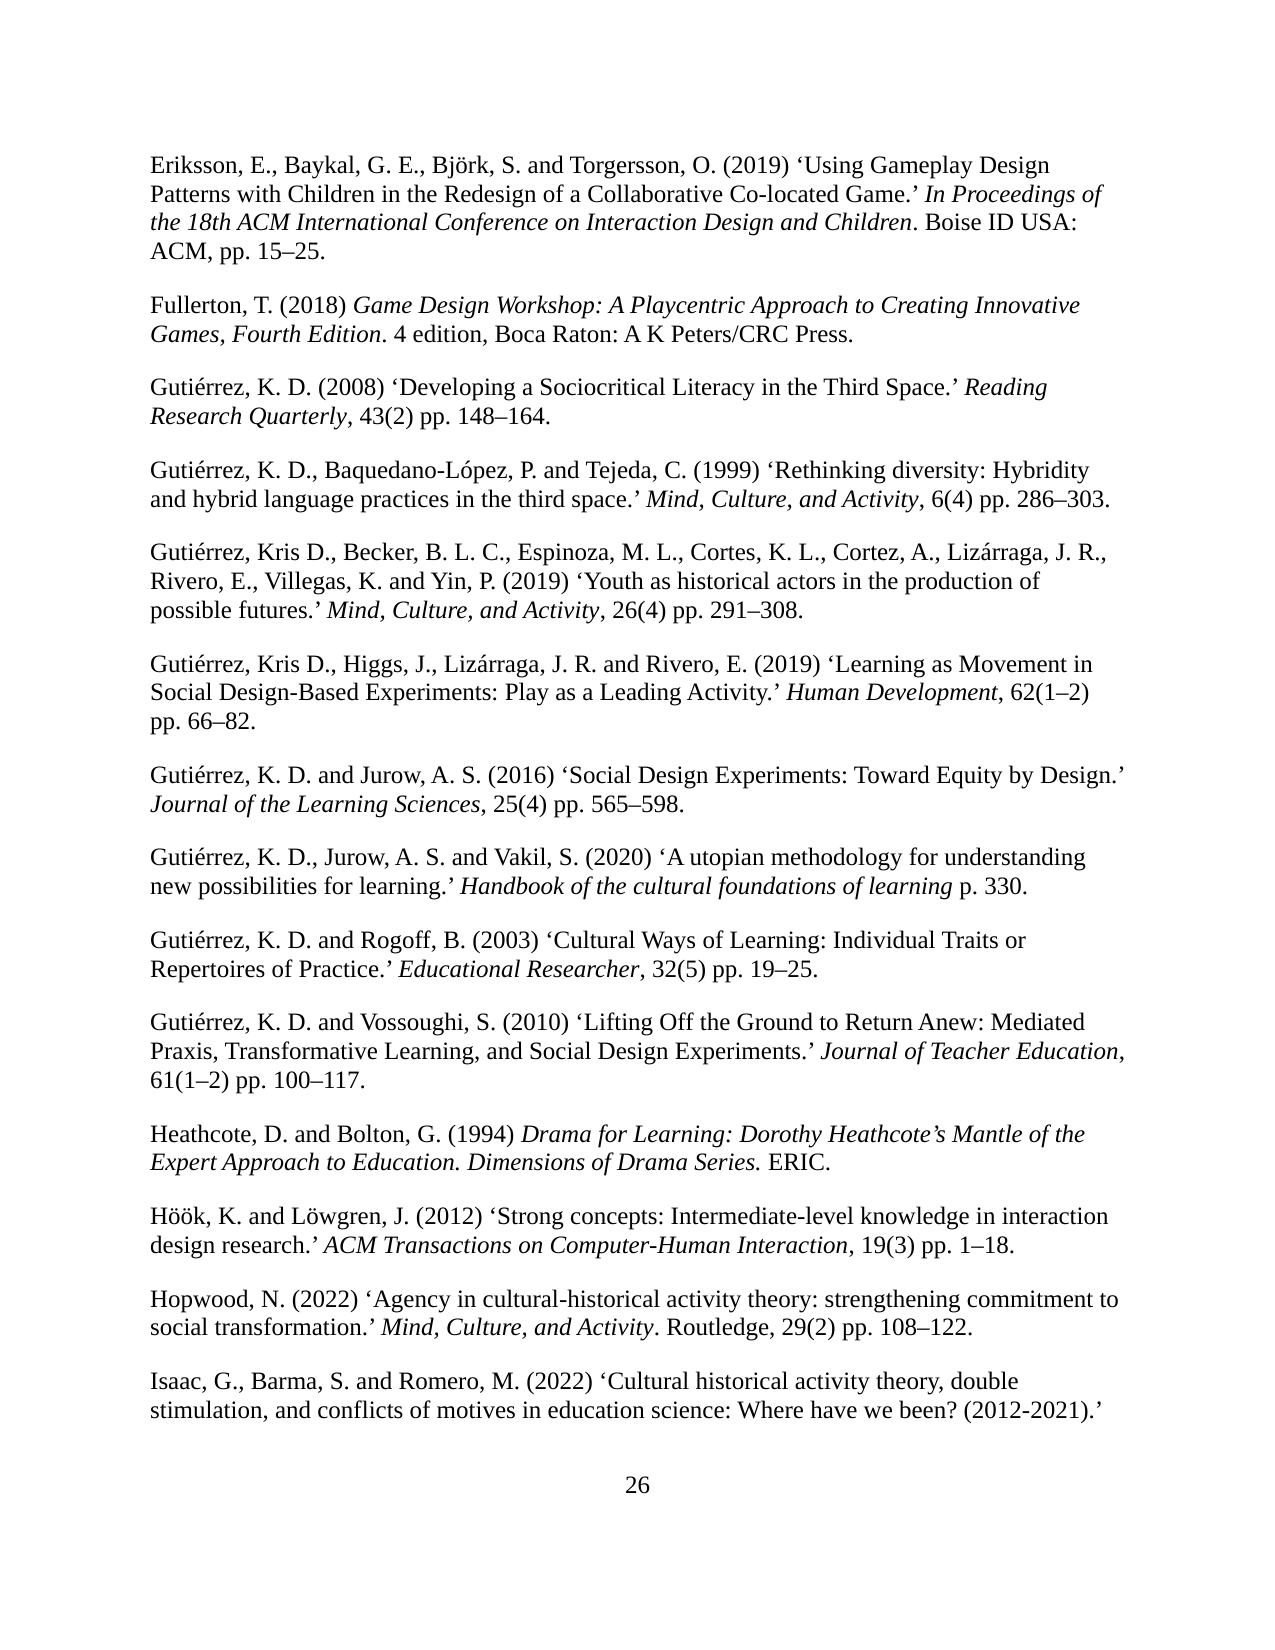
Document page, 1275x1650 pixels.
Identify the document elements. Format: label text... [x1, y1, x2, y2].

text Gutiérrez, K. D., Jurow, A. S. and Vakil, S. (2020) ‘A utopian methodology for understanding new possibilities for learning.’ Handbook of the cultural foundations of learning p. 330. [150, 842, 1125, 900]
text Hopwood, N. (2022) ‘Agency in cultural-historical activity theory: strengthening commitment to social transformation.’ Mind, Culture, and Activity. Routledge, 29(2) pp. 108–122. [150, 1284, 1125, 1341]
text Gutiérrez, K. D. (2008) ‘Developing a Sociocritical Literacy in the Third Space.’ Reading Research Quarterly, 43(2) pp. 148–164. [150, 372, 1125, 430]
text Heathcote, D. and Bolton, G. (1994) Drama for Learning: Dorothy Heathcote’s Mantle of the Expert Approach to Education. Dimensions of Drama Series. ERIC. [150, 1119, 1125, 1176]
text Fullerton, T. (2018) Game Design Workshop: A Playcentric Approach to Creating Innovative Games, Fourth Edition. 4 edition, Boca Raton: A K Peters/CRC Press. [150, 290, 1125, 347]
text Höök, K. and Löwgren, J. (2012) ‘Strong concepts: Intermediate-level knowledge in interaction design research.’ ACM Transactions on Computer-Human Interaction, 19(3) pp. 1–18. [150, 1201, 1125, 1259]
text Gutiérrez, Kris D., Higgs, J., Lizárraga, J. R. and Rivero, E. (2019) ‘Learning as Movement in Social Design-Based Experiments: Play as a Leading Activity.’ Human Development, 62(1–2) pp. 66–82. [150, 649, 1125, 735]
text Gutiérrez, Kris D., Becker, B. L. C., Espinoza, M. L., Cortes, K. L., Cortez, A., Lizárraga, J. R., Rivero, E., Villegas, K. and Yin, P. (2019) ‘Youth as historical actors in the production of possible futures.’ Mind, Culture, and Activity, 26(4) pp. 291–308. [150, 537, 1125, 624]
text Gutiérrez, K. D. and Jurow, A. S. (2016) ‘Social Design Experiments: Toward Equity by Design.’ Journal of the Learning Sciences, 25(4) pp. 565–598. [150, 760, 1125, 817]
text Eriksson, E., Baykal, G. E., Björk, S. and Torgersson, O. (2019) ‘Using Gameplay Design Patterns with Children in the Redesign of a Collaborative Co-located Game.’ In Proceedings of the 18th ACM International Conference on Interaction Design and Children. Boise ID USA: ACM, pp. 15–25. [150, 150, 1125, 265]
text Isaac, G., Barma, S. and Romero, M. (2022) ‘Cultural historical activity theory, double stimulation, and conflicts of motives in education science: Where have we been? (2012-2021).’ [150, 1366, 1125, 1424]
text Gutiérrez, K. D., Baquedano‐López, P. and Tejeda, C. (1999) ‘Rethinking diversity: Hybridity and hybrid language practices in the third space.’ Mind, Culture, and Activity, 6(4) pp. 286–303. [150, 455, 1125, 512]
text Gutiérrez, K. D. and Vossoughi, S. (2010) ‘Lifting Off the Ground to Return Anew: Mediated Praxis, Transformative Learning, and Social Design Experiments.’ Journal of Teacher Education, 61(1–2) pp. 100–117. [150, 1007, 1125, 1094]
text Gutiérrez, K. D. and Rogoff, B. (2003) ‘Cultural Ways of Learning: Individual Traits or Repertoires of Practice.’ Educational Researcher, 32(5) pp. 19–25. [150, 925, 1125, 982]
